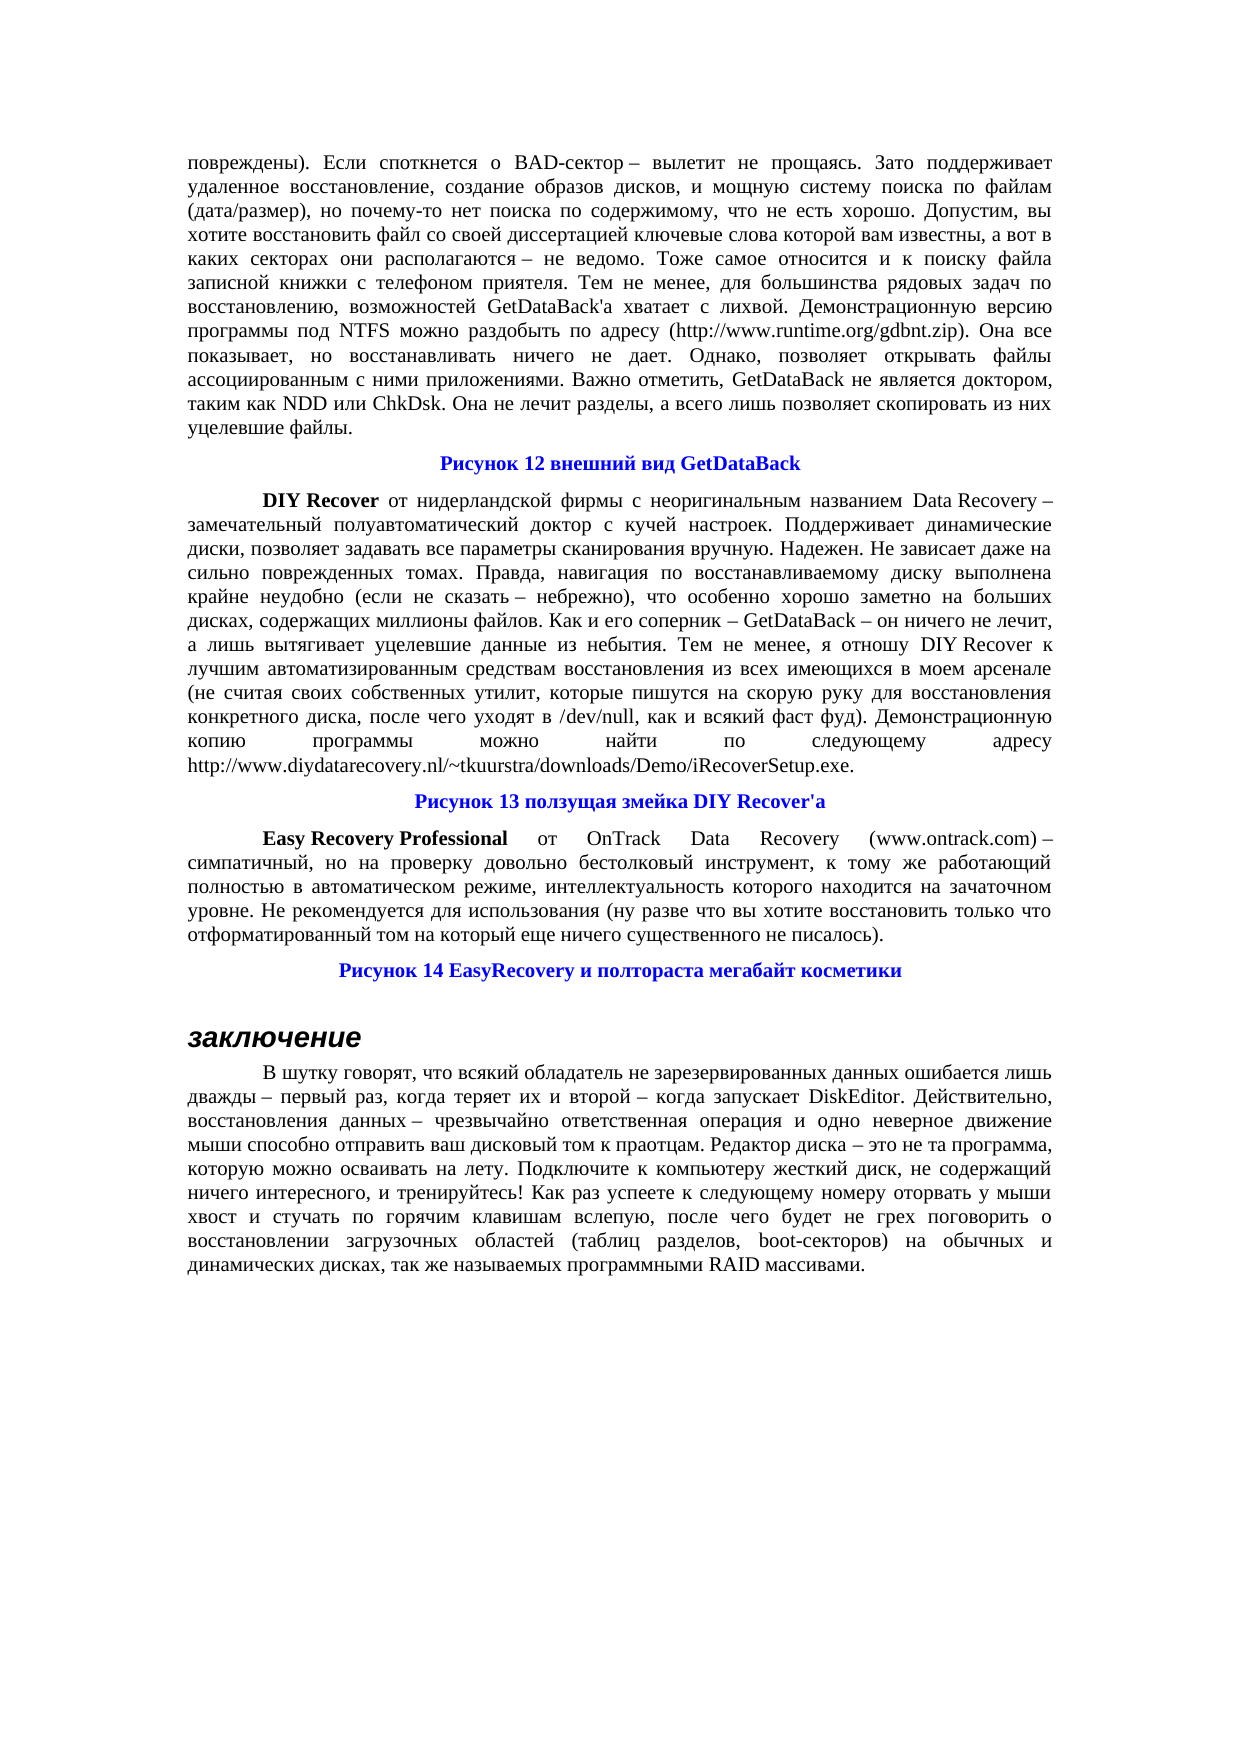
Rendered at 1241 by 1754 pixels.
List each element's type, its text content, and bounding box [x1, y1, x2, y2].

text DIY Recover от нидерландской фирмы с неоригинальным названием Data Recovery – замечательный полуавтоматический доктор с кучей настроек. Поддерживает динамические диски, позволяет задавать все параметры сканирования вручную. Надежен. Не зависает даже на сильно поврежденных томах. Правда, навигация по восстанавливаемому диску выполнена крайне неудобно (если не сказать – небрежно), что особенно хорошо заметно на больших дисках, содержащих миллионы файлов. Как и его соперник – GetDataBack – он ничего не лечит, а лишь вытягивает уцелевшие данные из небытия. Тем не менее, я отношу DIY Recover к лучшим автоматизированным средствам восстановления из всех имеющихся в моем арсенале (не считая своих собственных утилит, которые пишутся на скорую руку для восстановления конкретного диска, после чего уходят в /dev/null, как и всякий фаст фуд). Демонстрационную копию программы можно найти по следующему адресу http://www.diydatarecovery.nl/~tkuurstra/downloads/Demo/iRecoverSetup.exe. [187, 488, 1053, 777]
subtitle заключение [187, 1020, 1053, 1053]
text Рисунок 13 ползущая змейка DIY Recover'a [187, 789, 1053, 813]
text повреждены). Если споткнется о BAD-сектор – вылетит не прощаясь. Зато поддерживает удаленное восстановление, создание образов дисков, и мощную систему поиска по файлам (дата/размер), но почему-то нет поиска по содержимому, что не есть хорошо. Допустим, вы хотите восстановить файл со своей диссертацией ключевые слова которой вам известны, а вот в каких секторах они располагаются – не ведомо. Тоже самое относится и к поиску файла записной книжки с телефоном приятеля. Тем не менее, для большинства рядовых задач по восстановлению, возможностей GetDataBack'а хватает с лихвой. Демонстрационную версию программы под NTFS можно раздобыть по адресу (http://www.runtime.org/gdbnt.zip). Она все показывает, но восстанавливать ничего не дает. Однако, позволяет открывать файлы ассоциированным с ними приложениями. Важно отметить, GetDataBack не является доктором, таким как NDD или ChkDsk. Она не лечит разделы, а всего лишь позволяет скопировать из них уцелевшие файлы. [187, 150, 1053, 439]
text Easy Recovery Professional от OnTrack Data Recovery (www.ontrack.com) – симпатичный, но на проверку довольно бестолковый инструмент, к тому же работающий полностью в автоматическом режиме, интеллектуальность которого находится на зачаточном уровне. Не рекомендуется для использования (ну разве что вы хотите восстановить только что отформатированный том на который еще ничего существенного не писалось). [187, 826, 1053, 946]
text Рисунок 12 внешний вид GetDataBack [187, 451, 1053, 475]
text Рисунок 14 EasyRecovery и полтораста мегабайт косметики [187, 958, 1053, 982]
text В шутку говорят, что всякий обладатель не зарезервированных данных ошибается лишь дважды – первый раз, когда теряет их и второй – когда запускает DiskEditor. Действительно, восстановления данных – чрезвычайно ответственная операция и одно неверное движение мыши способно отправить ваш дисковый том к праотцам. Редактор диска – это не та программа, которую можно осваивать на лету. Подключите к компьютеру жесткий диск, не содержащий ничего интересного, и тренируйтесь! Как раз успеете к следующему номеру оторвать у мыши хвост и стучать по горячим клавишам вслепую, после чего будет не грех поговорить о восстановлении загрузочных областей (таблиц разделов, boot-секторов) на обычных и динамических дисках, так же называемых программными RAID массивами. [187, 1060, 1053, 1276]
